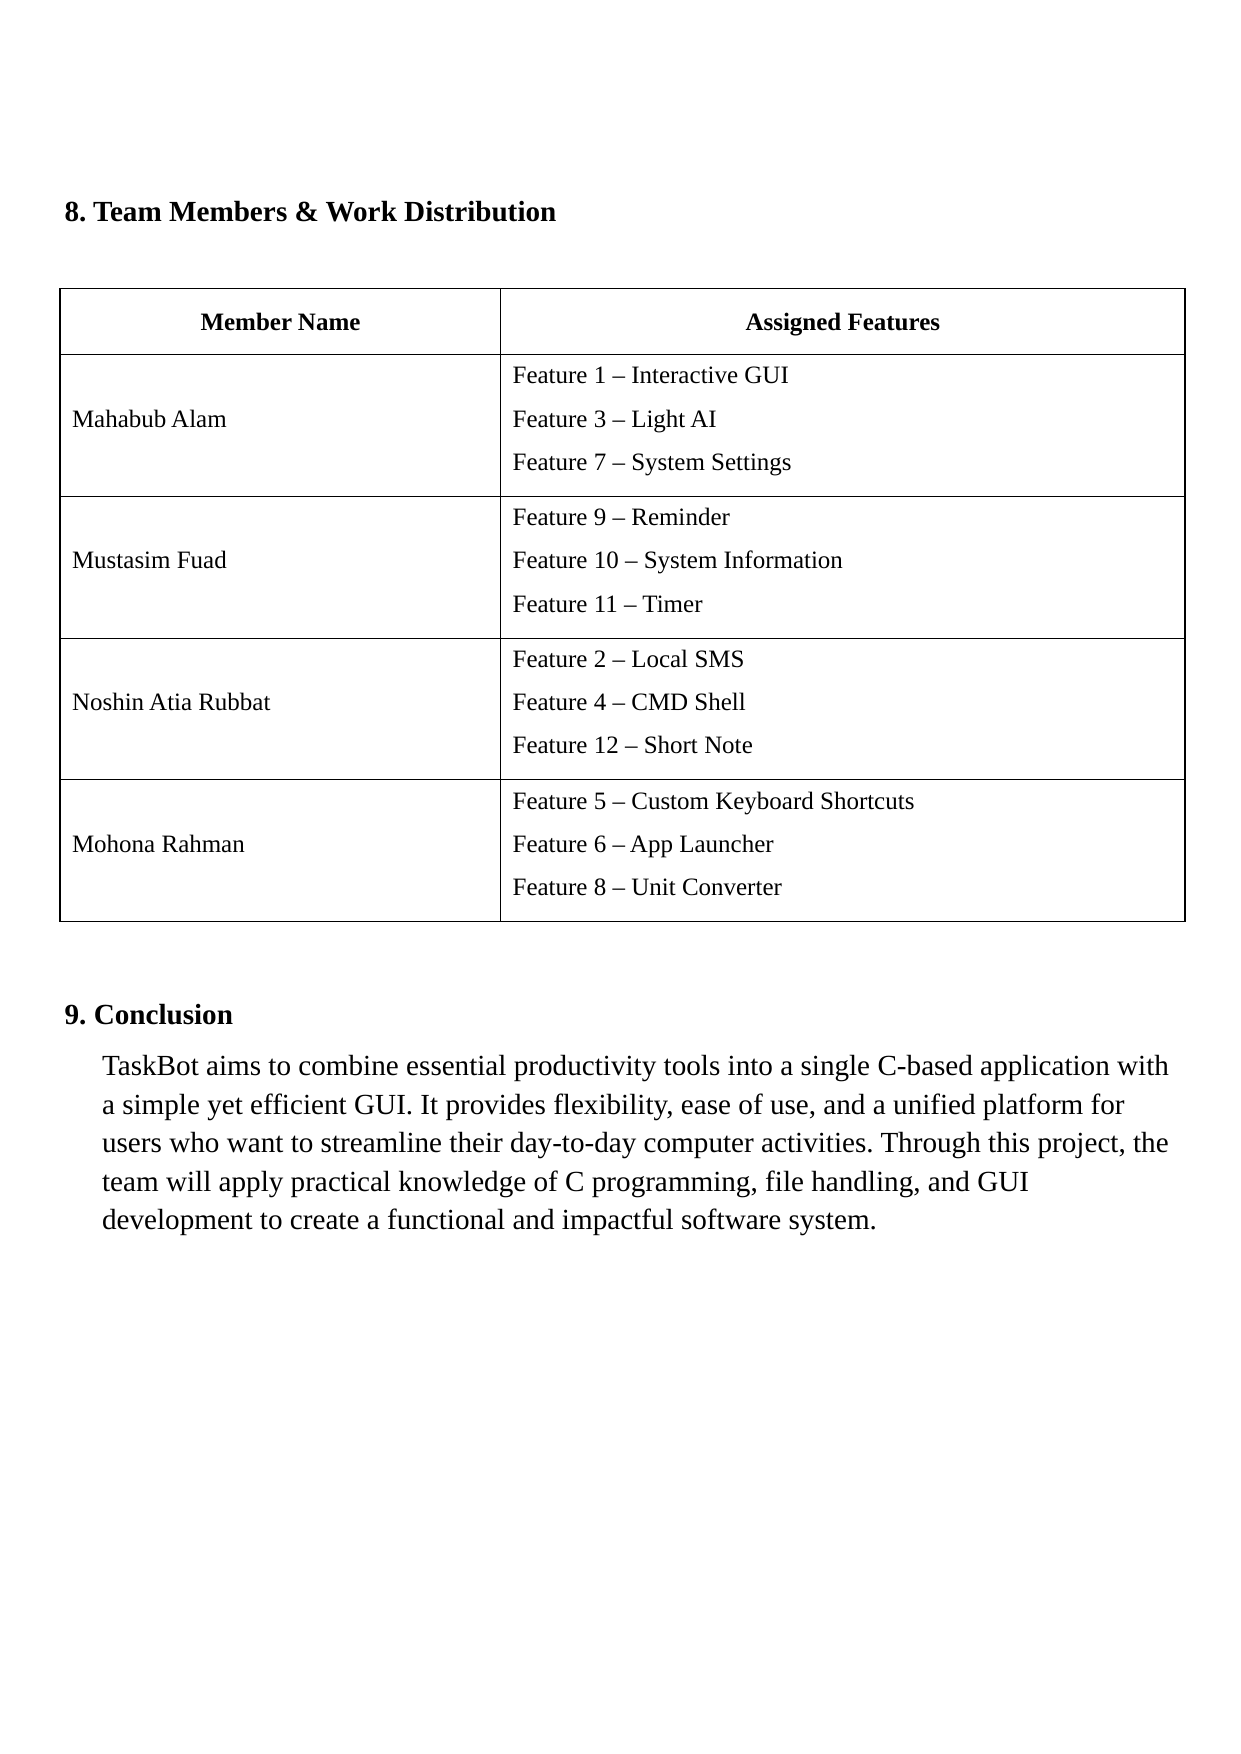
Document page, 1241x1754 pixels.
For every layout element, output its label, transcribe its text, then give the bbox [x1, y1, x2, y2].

table_cell Feature 5 – Custom Keyboard Shortcuts Feature 6 – App Launcher Feature 8 – Unit Converter [501, 780, 1184, 921]
subtitle 9. Conclusion [64, 997, 1181, 1031]
table_cell Feature 2 – Local SMS Feature 4 – CMD Shell Feature 12 – Short Note [501, 639, 1184, 779]
text TaskBot aims to combine essential productivity tools into a single C-based application with a simple yet efficient GUI. It provides flexibility, ease of use, and a unified platform for users who want to streamline their day-to-day computer activities. Through this project, the team will apply practical knowledge of C programming, file handling, and GUI development to create a functional and impactful software system. [102, 1048, 1181, 1236]
table_cell Feature 9 – Reminder Feature 10 – System Information Feature 11 – Timer [501, 497, 1184, 637]
table_cell Mohona Rahman [61, 780, 500, 921]
table_cell Mahabub Alam [61, 355, 500, 496]
subtitle 8. Team Members & Work Distribution [64, 194, 1181, 228]
table_cell Feature 1 – Interactive GUI Feature 3 – Light AI Feature 7 – System Settings [501, 355, 1184, 496]
table_cell Noshin Atia Rubbat [61, 639, 500, 779]
table_cell Mustasim Fuad [61, 497, 500, 637]
table_header Assigned Features [501, 289, 1184, 354]
table_header Member Name [61, 289, 500, 354]
